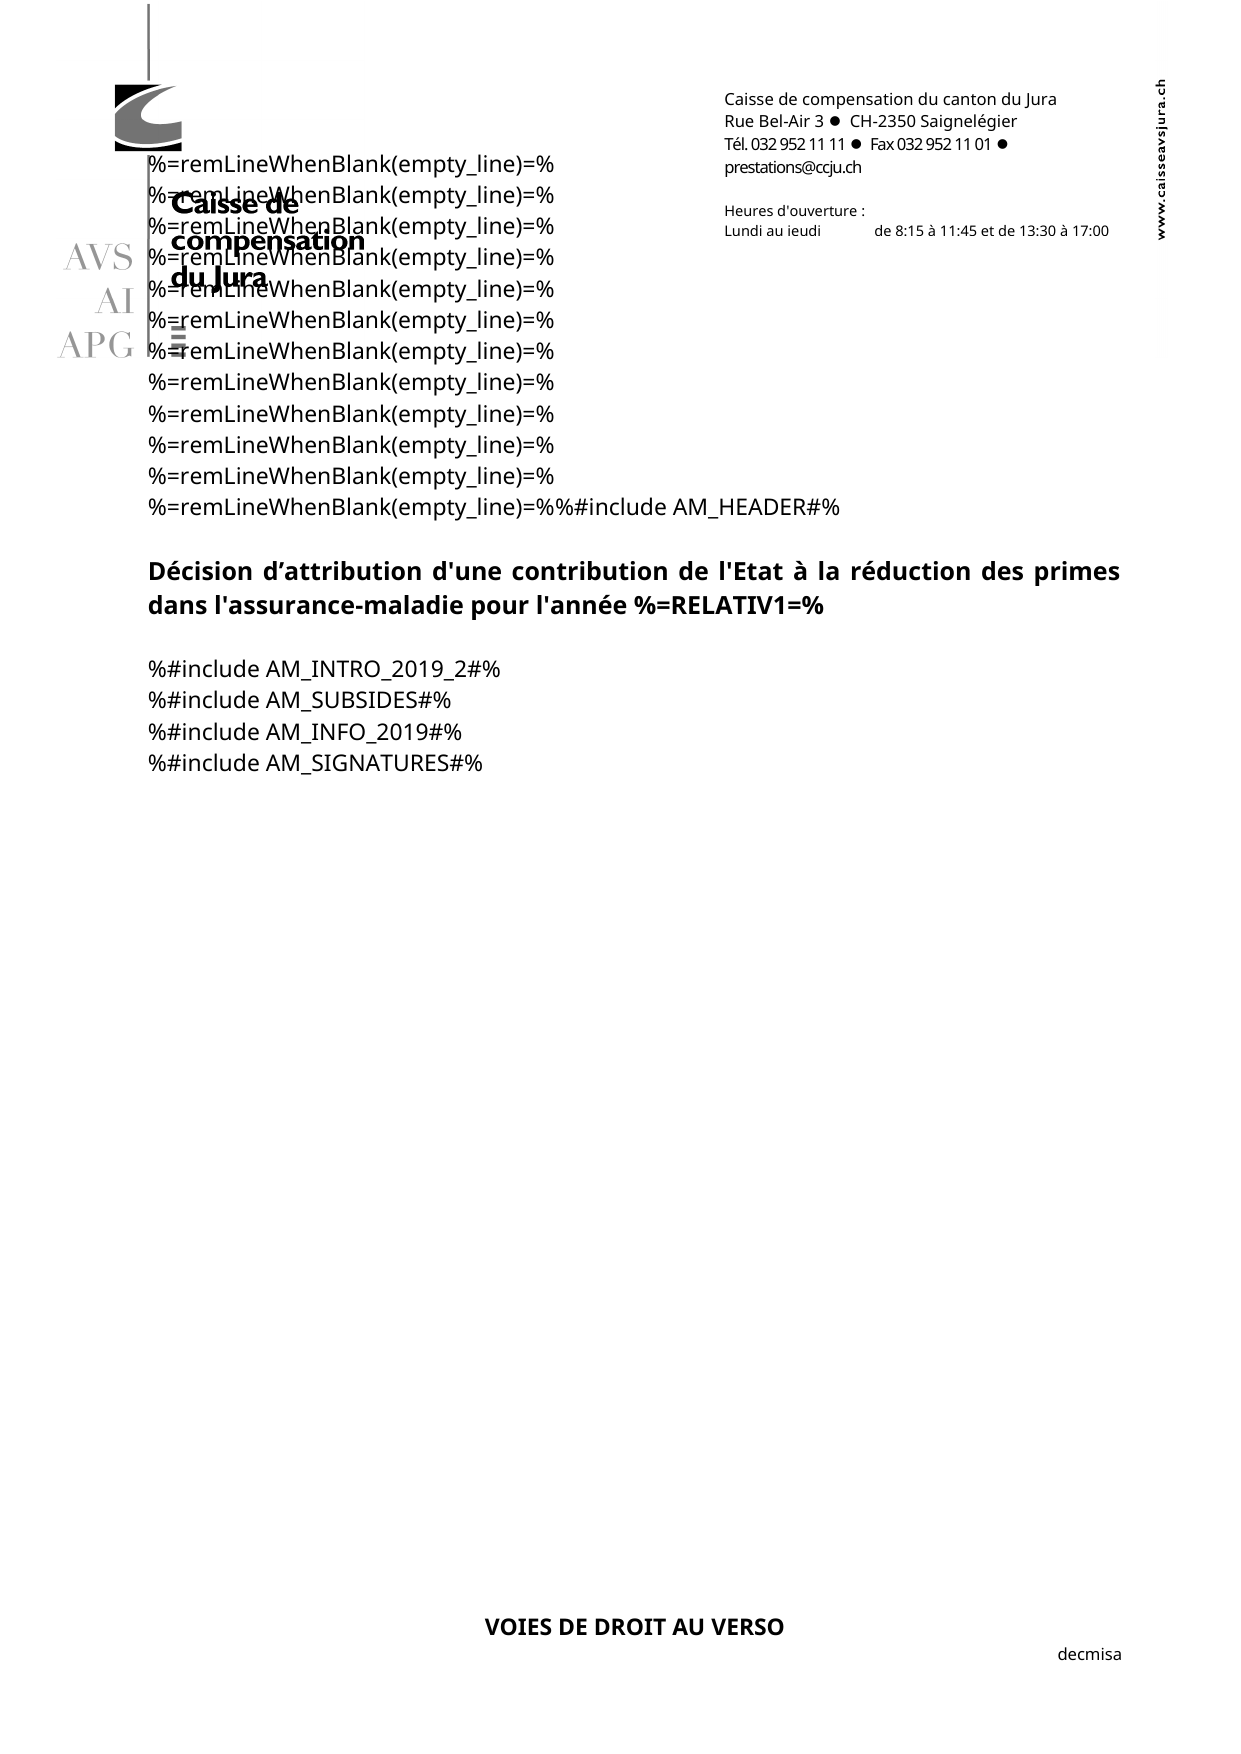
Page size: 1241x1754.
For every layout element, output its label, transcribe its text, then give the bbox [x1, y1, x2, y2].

text Décision d’attribution d'une contribution de l'Etat à la réduction des primes dans l'assurance‑maladie pour l'année %=RELATIV1=% [148, 554, 1122, 622]
text %=remLineWhenBlank(empty_line)=% [366, 210, 683, 241]
text %=remLineWhenBlank(empty_line)=% [148, 398, 1122, 429]
text %#include AM_SUBSIDES#% [148, 684, 1122, 716]
text %=remLineWhenBlank(empty_line)=% [148, 335, 1122, 366]
picture [335, 344, 342, 350]
picture [275, 346, 282, 358]
text %#include AM_INTRO_2019_2#% [148, 653, 1122, 684]
text %=remLineWhenBlank(empty_line)=% [148, 429, 1122, 460]
text %=remLineWhenBlank(empty_line)=% [366, 179, 683, 210]
text %=remLineWhenBlank(empty_line)=% [366, 273, 1122, 304]
picture [56, 1, 365, 358]
text %=remLineWhenBlank(empty_line)=% [148, 366, 1122, 398]
text %#include AM_INFO_2019#% [148, 716, 1122, 747]
picture [245, 348, 251, 358]
text %=remLineWhenBlank(empty_line)=% [366, 148, 683, 179]
picture [294, 348, 300, 358]
text %#include AM_SIGNATURES#% [148, 747, 1122, 778]
text %=remLineWhenBlank(empty_line)=%%#include AM_HEADER#% [148, 491, 1122, 523]
text %=remLineWhenBlank(empty_line)=% [148, 460, 1122, 491]
text %=remLineWhenBlank(empty_line)=% [366, 304, 1122, 335]
picture [206, 348, 212, 358]
text %=remLineWhenBlank(empty_line)=% [366, 241, 1122, 273]
picture [1155, 1, 1168, 358]
picture [335, 351, 342, 357]
picture [214, 348, 220, 358]
picture [321, 348, 327, 358]
